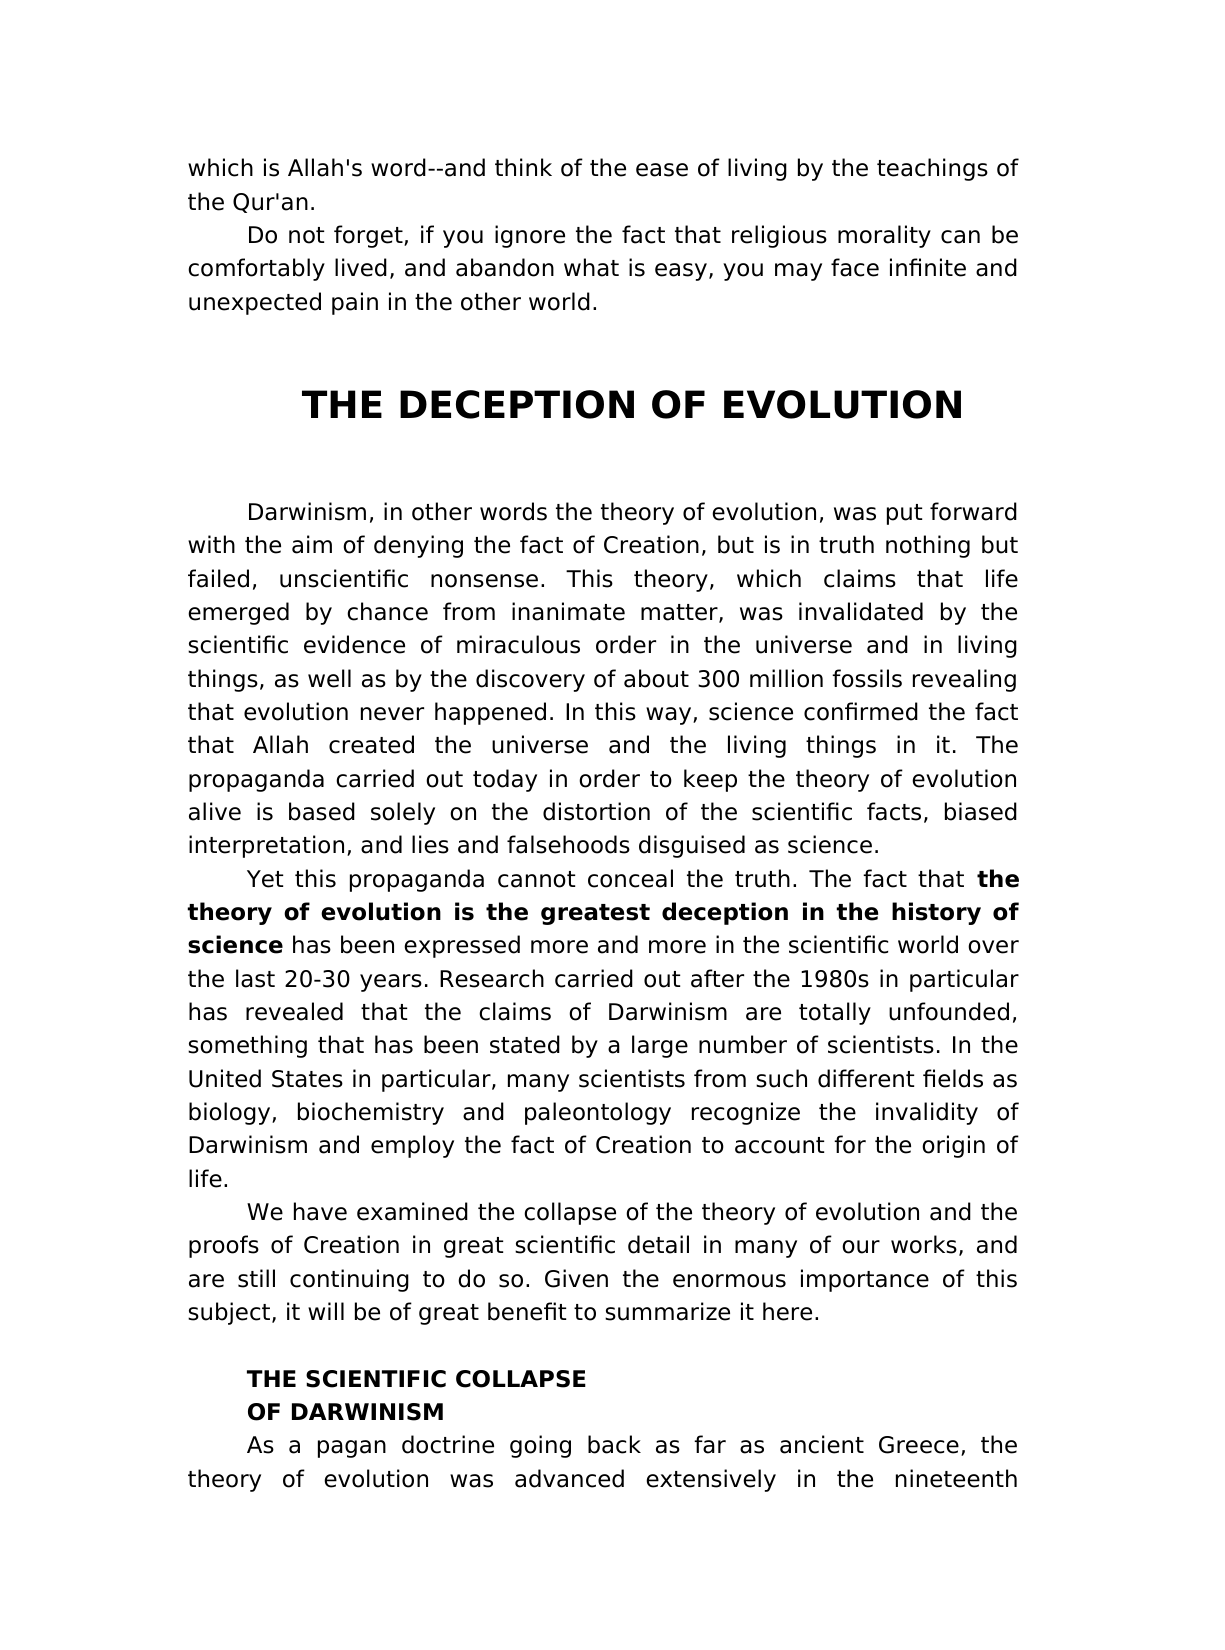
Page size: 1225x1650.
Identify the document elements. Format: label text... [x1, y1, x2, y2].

text which is Allah's word--and think of the ease of living by the teachings of the Qur'an. [187, 150, 1020, 217]
text Do not forget, if you ignore the fact that religious morality can be comfortably lived, and abandon what is easy, you may face infinite and unexpected pain in the other world. [187, 217, 1020, 317]
text Darwinism, in other words the theory of evolution, was put forward with the aim of denying the fact of Creation, but is in truth nothing but failed, unscientific nonsense. This theory, which claims that life emerged by chance from inanimate matter, was invalidated by the scientific evidence of miraculous order in the universe and in living things, as well as by the discovery of about 300 million fossils revealing that evolution never happened. In this way, science confirmed the fact that Allah created the universe and the living things in it. The propaganda carried out today in order to keep the theory of evolution alive is based solely on the distortion of the scientific facts, biased interpretation, and lies and falsehoods disguised as science. [187, 494, 1020, 860]
text Yet this propaganda cannot conceal the truth. The fact that the theory of evolution is the greatest deception in the history of science has been expressed more and more in the scientific world over the last 20-30 years. Research carried out after the 1980s in particular has revealed that the claims of Darwinism are totally unfounded, something that has been stated by a large number of scientists. In the United States in particular, many scientists from such different fields as biology, biochemistry and paleontology recognize the invalidity of Darwinism and employ the fact of Creation to account for the origin of life. [187, 860, 1020, 1194]
text As a pagan doctrine going back as far as ancient Greece, the theory of evolution was advanced extensively in the nineteenth [187, 1427, 1020, 1494]
text We have examined the collapse of the theory of evolution and the proofs of Creation in great scientific detail in many of our works, and are still continuing to do so. Given the enormous importance of this subject, it will be of great benefit to summarize it here. [187, 1194, 1020, 1327]
text THE DECEPTION OF EVOLUTION [187, 383, 1020, 427]
text OF DARWINISM [187, 1394, 1020, 1427]
text THE SCIENTIFIC COLLAPSE [187, 1360, 1020, 1394]
